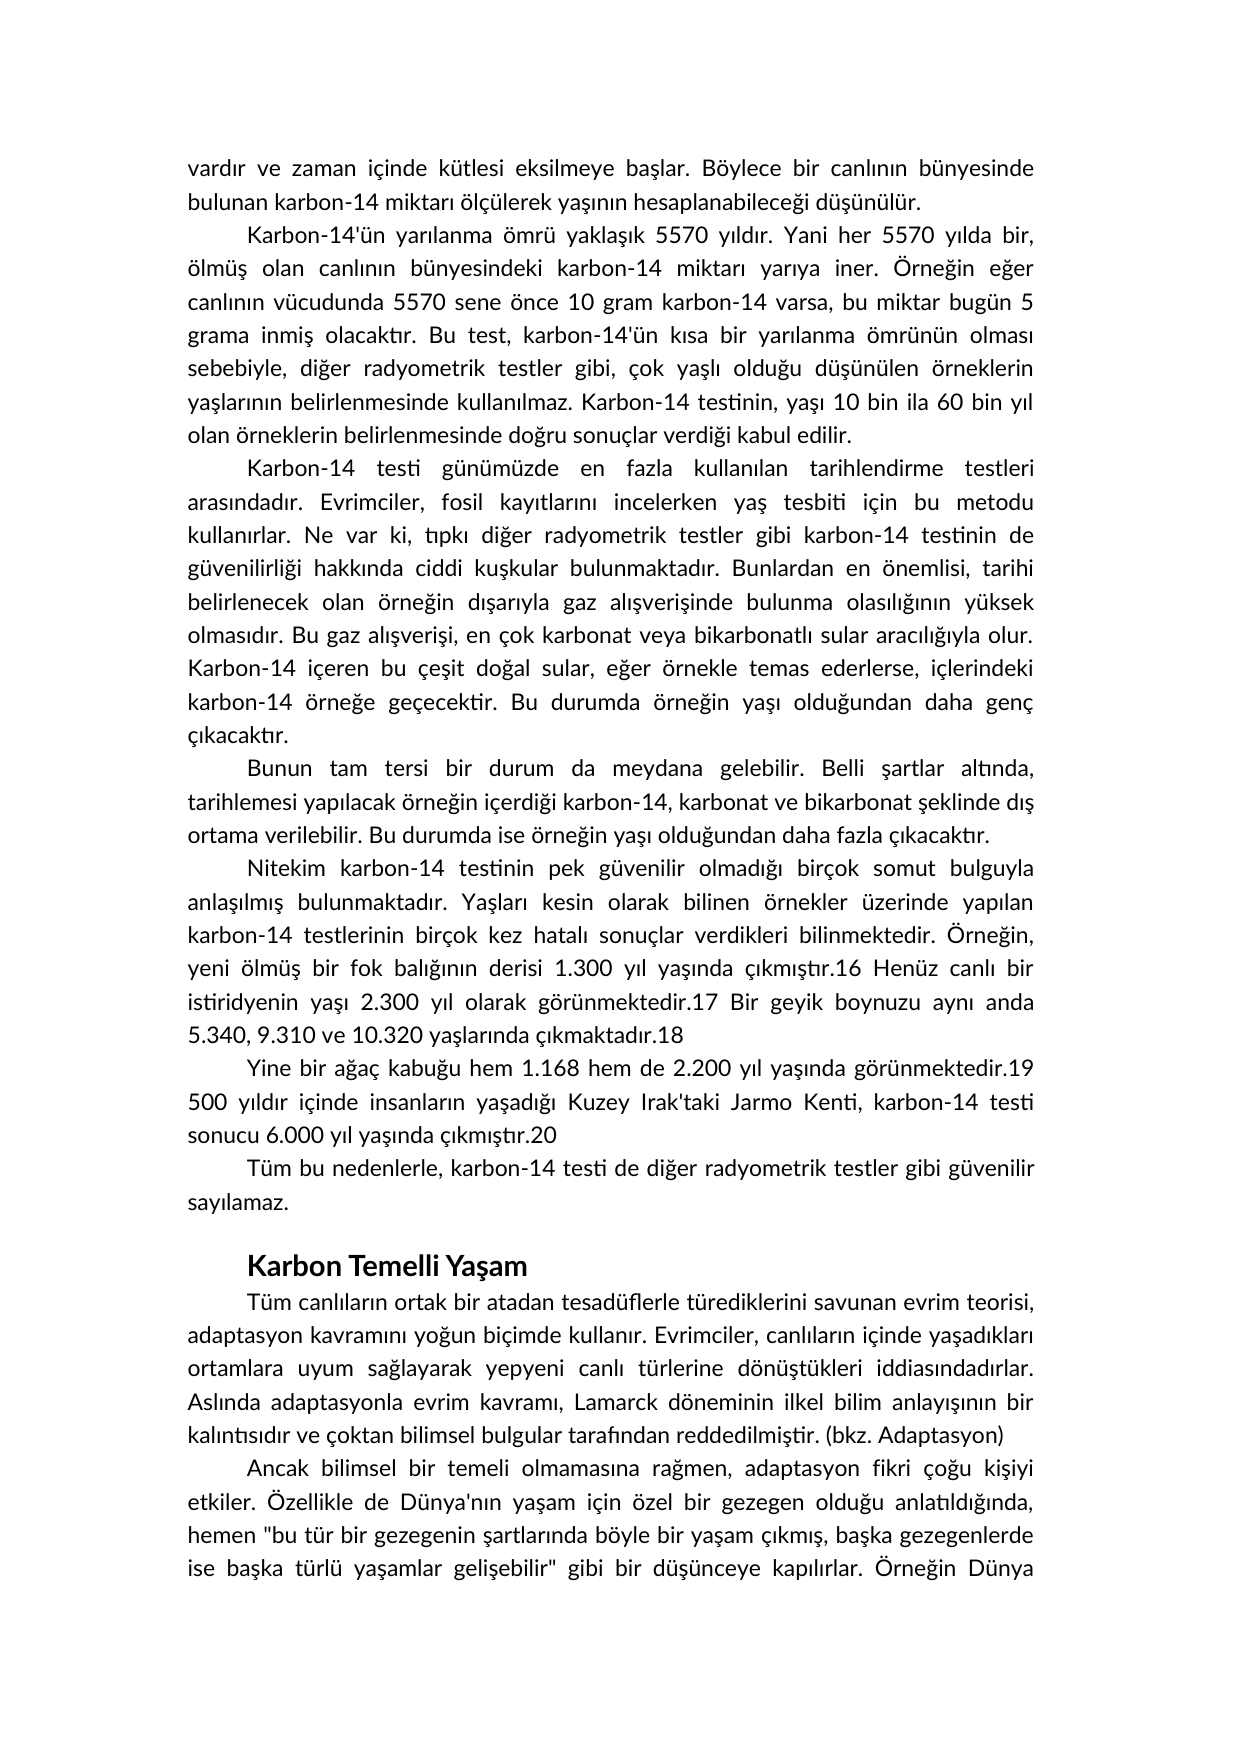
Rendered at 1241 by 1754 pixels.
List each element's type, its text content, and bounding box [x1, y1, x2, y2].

text Nitekim karbon-14 testinin pek güvenilir olmadığı birçok somut bulguyla anlaşılmış bulunmaktadır. Yaşları kesin olarak bilinen örnekler üzerinde yapılan karbon-14 testlerinin birçok kez hatalı sonuçlar verdikleri bilinmektedir. Örneğin, yeni ölmüş bir fok balığının derisi 1.300 yıl yaşında çıkmıştır.16 Henüz canlı bir istiridyenin yaşı 2.300 yıl olarak görünmektedir.17 Bir geyik boynuzu aynı anda 5.340, 9.310 ve 10.320 yaşlarında çıkmaktadır.18 [187, 850, 1035, 1050]
text Tüm canlıların ortak bir atadan tesadüflerle türediklerini savunan evrim teorisi, adaptasyon kavramını yoğun biçimde kullanır. Evrimciler, canlıların içinde yaşadıkları ortamlara uyum sağlayarak yepyeni canlı türlerine dönüştükleri iddiasındadırlar. Aslında adaptasyonla evrim kavramı, Lamarck döneminin ilkel bilim anlayışının bir kalıntısıdır ve çoktan bilimsel bulgular tarafından reddedilmiştir. (bkz. Adaptasyon) [187, 1283, 1035, 1450]
text Tüm bu nedenlerle, karbon-14 testi de diğer radyometrik testler gibi güvenilir sayılamaz. [187, 1150, 1035, 1217]
text Karbon-14 testi günümüzde en fazla kullanılan tarihlendirme testleri arasındadır. Evrimciler, fosil kayıtlarını incelerken yaş tesbiti için bu metodu kullanırlar. Ne var ki, tıpkı diğer radyometrik testler gibi karbon-14 testinin de güvenilirliği hakkında ciddi kuşkular bulunmaktadır. Bunlardan en önemlisi, tarihi belirlenecek olan örneğin dışarıyla gaz alışverişinde bulunma olasılığının yüksek olmasıdır. Bu gaz alışverişi, en çok karbonat veya bikarbonatlı sular aracılığıyla olur. Karbon-14 içeren bu çeşit doğal sular, eğer örnekle temas ederlerse, içlerindeki karbon-14 örneğe geçecektir. Bu durumda örneğin yaşı olduğundan daha genç çıkacaktır. [187, 450, 1035, 750]
text Bunun tam tersi bir durum da meydana gelebilir. Belli şartlar altında, tarihlemesi yapılacak örneğin içerdiği karbon-14, karbonat ve bikarbonat şeklinde dış ortama verilebilir. Bu durumda ise örneğin yaşı olduğundan daha fazla çıkacaktır. [187, 750, 1035, 850]
text Yine bir ağaç kabuğu hem 1.168 hem de 2.200 yıl yaşında görünmektedir.19 500 yıldır içinde insanların yaşadığı Kuzey Irak'taki Jarmo Kenti, karbon-14 testi sonucu 6.000 yıl yaşında çıkmıştır.20 [187, 1050, 1035, 1150]
text Karbon-14'ün yarılanma ömrü yaklaşık 5570 yıldır. Yani her 5570 yılda bir, ölmüş olan canlının bünyesindeki karbon-14 miktarı yarıya iner. Örneğin eğer canlının vücudunda 5570 sene önce 10 gram karbon-14 varsa, bu miktar bugün 5 grama inmiş olacaktır. Bu test, karbon-14'ün kısa bir yarılanma ömrünün olması sebebiyle, diğer radyometrik testler gibi, çok yaşlı olduğu düşünülen örneklerin yaşlarının belirlenmesinde kullanılmaz. Karbon-14 testinin, yaşı 10 bin ila 60 bin yıl olan örneklerin belirlenmesinde doğru sonuçlar verdiği kabul edilir. [187, 217, 1035, 450]
text vardır ve zaman içinde kütlesi eksilmeye başlar. Böylece bir canlının bünyesinde bulunan karbon-14 miktarı ölçülerek yaşının hesaplanabileceği düşünülür. [187, 150, 1035, 217]
subtitle Karbon Temelli Yaşam [187, 1250, 1035, 1283]
text Ancak bilimsel bir temeli olmamasına rağmen, adaptasyon fikri çoğu kişiyi etkiler. Özellikle de Dünya'nın yaşam için özel bir gezegen olduğu anlatıldığında, hemen "bu tür bir gezegenin şartlarında böyle bir yaşam çıkmış, başka gezegenlerde ise başka türlü yaşamlar gelişebilir" gibi bir düşünceye kapılırlar. Örneğin Dünya [187, 1450, 1035, 1583]
